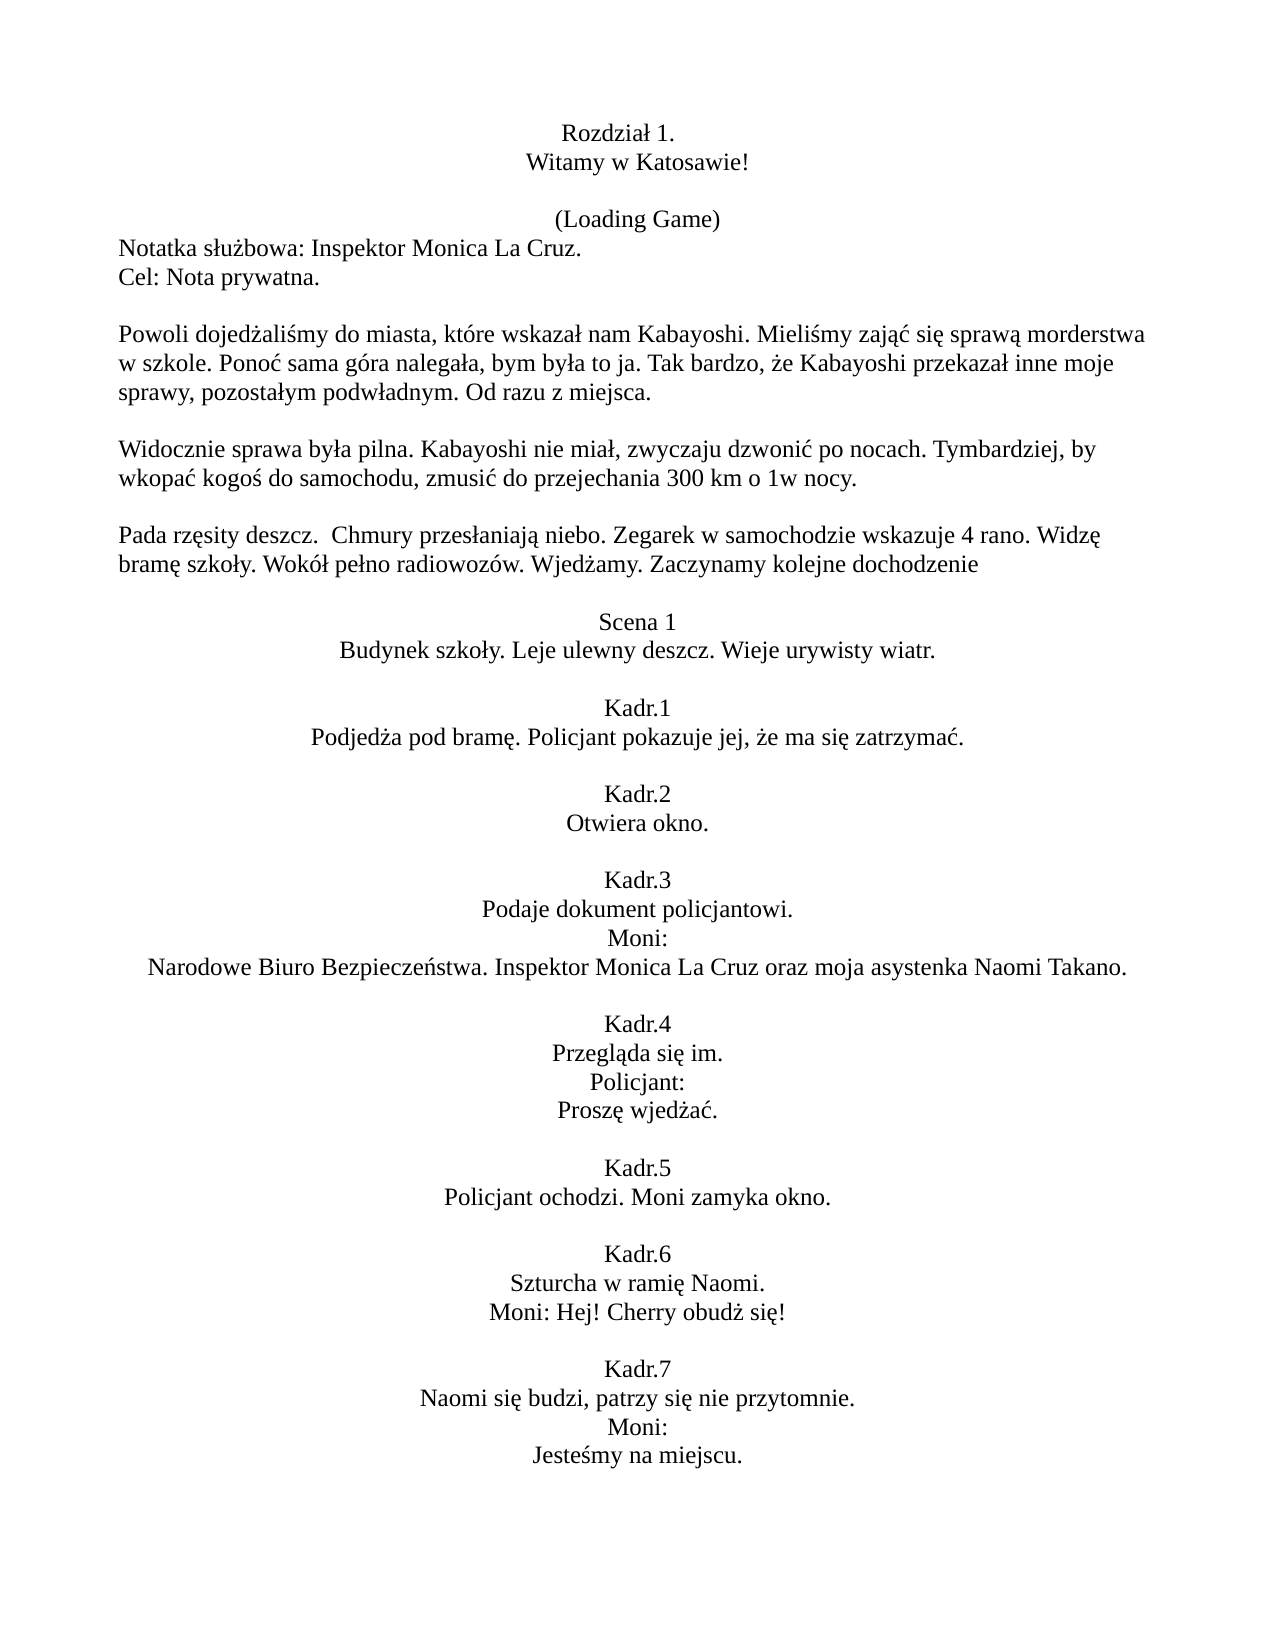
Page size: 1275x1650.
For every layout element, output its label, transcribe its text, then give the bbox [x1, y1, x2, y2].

text Moni: [118, 1412, 1157, 1441]
text Witamy w Katosawie! [118, 147, 1157, 176]
text Powoli dojedżaliśmy do miasta, które wskazał nam Kabayoshi. Mieliśmy zająć się sprawą morderstwa w szkole. Ponoć sama góra nalegała, bym była to ja. Tak bardzo, że Kabayoshi przekazał inne moje sprawy, pozostałym podwładnym. Od razu z miejsca. [118, 319, 1157, 406]
text (Loading Game) [118, 204, 1157, 233]
text Cel: Nota prywatna. [118, 262, 1157, 291]
text Podjedża pod bramę. Policjant pokazuje jej, że ma się zatrzymać. [118, 722, 1157, 751]
text Kadr.7 [118, 1354, 1157, 1383]
text Notatka służbowa: Inspektor Monica La Cruz. [118, 233, 1157, 262]
text Rozdział 1. [118, 118, 1157, 147]
text Policjant ochodzi. Moni zamyka okno. [118, 1182, 1157, 1211]
text Naomi się budzi, patrzy się nie przytomnie. [118, 1383, 1157, 1412]
text Budynek szkoły. Leje ulewny deszcz. Wieje urywisty wiatr. [118, 636, 1157, 664]
text Kadr.1 [118, 693, 1157, 722]
text Kadr.4 [118, 1009, 1157, 1038]
text Kadr.5 [118, 1153, 1157, 1182]
text Pada rzęsity deszcz. Chmury przesłaniają niebo. Zegarek w samochodzie wskazuje 4 rano. Widzę bramę szkoły. Wokół pełno radiowozów. Wjedżamy. Zaczynamy kolejne dochodzenie [118, 521, 1157, 578]
text Moni: [118, 923, 1157, 952]
text Otwiera okno. [118, 808, 1157, 837]
text Widocznie sprawa była pilna. Kabayoshi nie miał, zwyczaju dzwonić po nocach. Tymbardziej, by wkopać kogoś do samochodu, zmusić do przejechania 300 km o 1w nocy. [118, 434, 1157, 492]
text Podaje dokument policjantowi. [118, 894, 1157, 923]
text Policjant: [118, 1067, 1157, 1096]
text Scena 1 [118, 607, 1157, 636]
text Narodowe Biuro Bezpieczeństwa. Inspektor Monica La Cruz oraz moja asystenka Naomi Takano. [118, 952, 1157, 981]
text Proszę wjedżać. [118, 1096, 1157, 1124]
text Moni: Hej! Cherry obudż się! [118, 1297, 1157, 1326]
text Jesteśmy na miejscu. [118, 1441, 1157, 1469]
text Kadr.6 [118, 1239, 1157, 1268]
text Szturcha w ramię Naomi. [118, 1268, 1157, 1297]
text Przegląda się im. [118, 1038, 1157, 1067]
text Kadr.2 [118, 779, 1157, 808]
text Kadr.3 [118, 866, 1157, 894]
